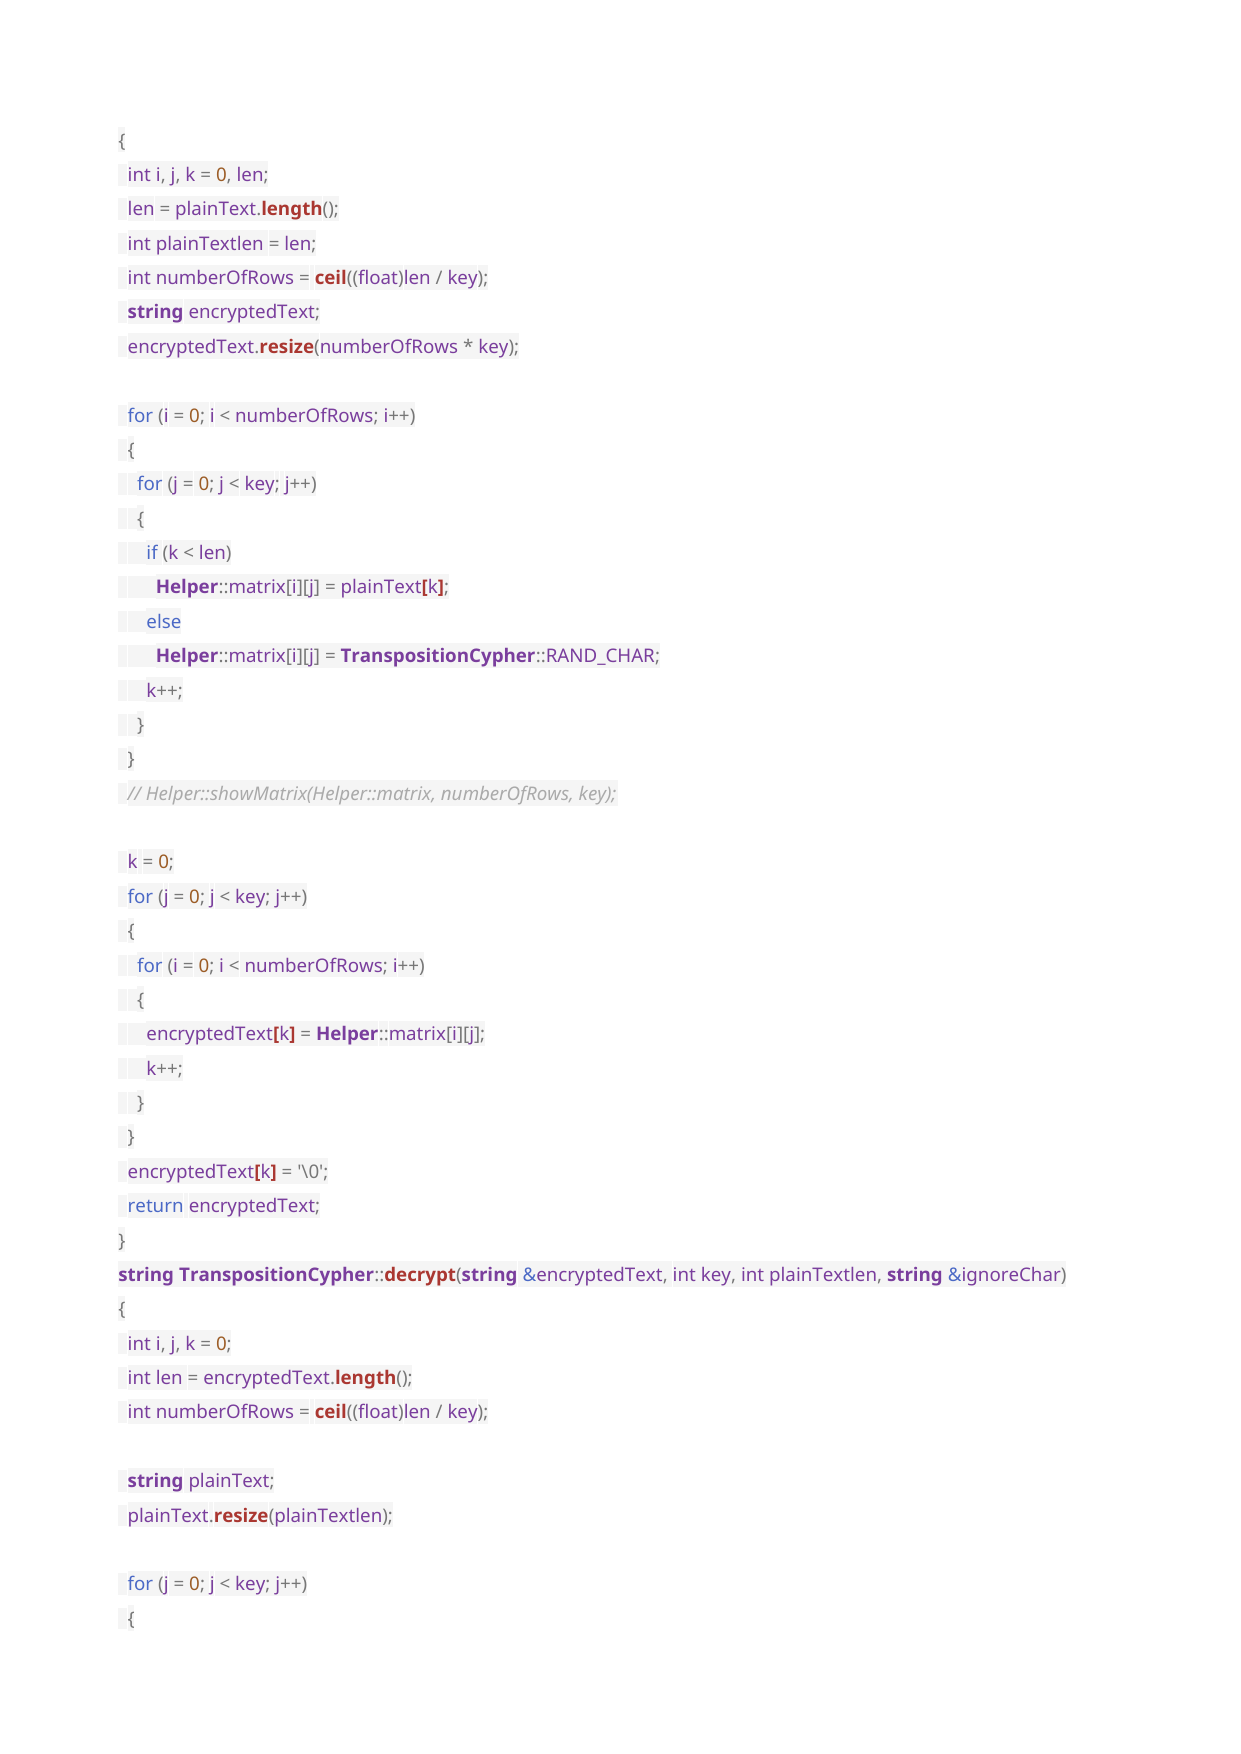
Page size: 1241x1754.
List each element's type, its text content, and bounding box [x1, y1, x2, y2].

text // Helper::showMatrix(Helper::matrix, numberOfRows, key); [118, 771, 1122, 806]
text int i, j, k = 0; [118, 1321, 1122, 1356]
text int i, j, k = 0, len; [118, 152, 1122, 187]
text int plainTextlen = len; [118, 221, 1122, 256]
text for (i = 0; i < numberOfRows; i++) [118, 943, 1122, 977]
text { [118, 427, 1122, 462]
text encryptedText[k] = Helper::matrix[i][j]; [118, 1012, 1122, 1046]
text { [118, 496, 1122, 531]
text } [118, 702, 1122, 737]
text int len = encryptedText.length(); [118, 1356, 1122, 1390]
text plainText.resize(plainTextlen); [118, 1493, 1122, 1527]
text int numberOfRows = ceil((float)len / key); [118, 1390, 1122, 1424]
text k++; [118, 668, 1122, 702]
text { [118, 1596, 1122, 1631]
text string plainText; [118, 1459, 1122, 1493]
text Helper::matrix[i][j] = plainText[k]; [118, 565, 1122, 599]
text string encryptedText; [118, 290, 1122, 324]
text if (k < len) [118, 531, 1122, 565]
text { [118, 118, 1122, 152]
text } [118, 1115, 1122, 1149]
text int numberOfRows = ceil((float)len / key); [118, 256, 1122, 290]
text encryptedText.resize(numberOfRows * key); [118, 324, 1122, 359]
text { [118, 909, 1122, 943]
text string TranspositionCypher::decrypt(string &encryptedText, int key, int plainTextlen, string &ignoreChar) [118, 1252, 1122, 1287]
text { [118, 1287, 1122, 1321]
text } [118, 1081, 1122, 1115]
text for (j = 0; j < key; j++) [118, 462, 1122, 496]
text } [118, 737, 1122, 771]
text return encryptedText; [118, 1184, 1122, 1218]
text encryptedText[k] = '\0'; [118, 1149, 1122, 1184]
text len = plainText.length(); [118, 187, 1122, 221]
text for (j = 0; j < key; j++) [118, 1562, 1122, 1596]
text for (j = 0; j < key; j++) [118, 874, 1122, 909]
text k = 0; [118, 840, 1122, 874]
text } [118, 1218, 1122, 1252]
text { [118, 977, 1122, 1012]
text for (i = 0; i < numberOfRows; i++) [118, 393, 1122, 427]
text Helper::matrix[i][j] = TranspositionCypher::RAND_CHAR; [118, 634, 1122, 668]
text k++; [118, 1046, 1122, 1081]
text else [118, 599, 1122, 634]
